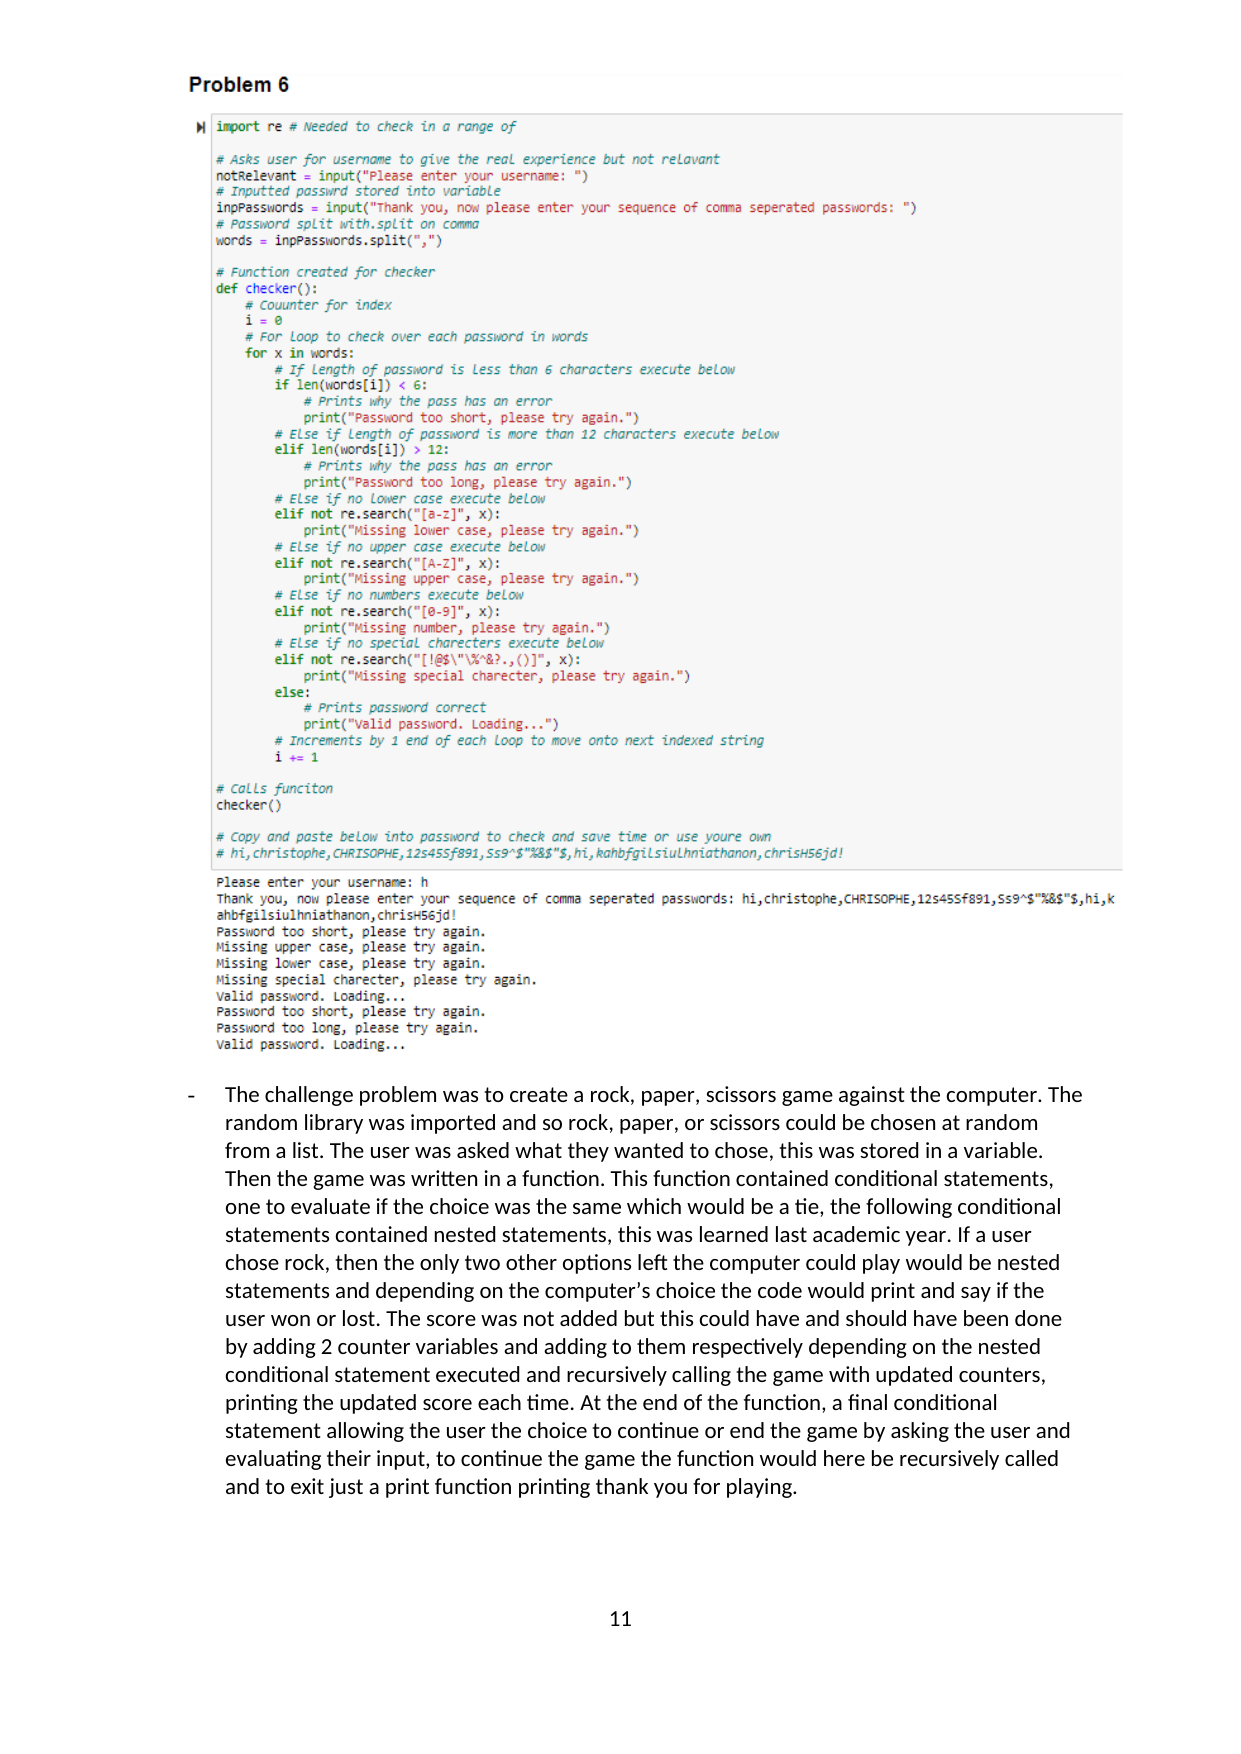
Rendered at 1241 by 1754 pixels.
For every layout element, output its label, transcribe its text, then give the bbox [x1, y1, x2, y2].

list The challenge problem was to create a rock, paper, scissors game against the computer. The random library was imported and so rock, paper, or scissors could be chosen at random from a list. The user was asked what they wanted to chose, this was stored in a variable. Then the game was written in a function. This function contained conditional statements, one to evaluate if the choice was the same which would be a tie, the following conditional statements contained nested statements, this was learned last academic year. If a user chose rock, then the only two other options left the computer could play would be nested statements and depending on the computer’s choice the code would print and say if the user won or lost. The score was not added but this could have and should have been done by adding 2 counter variables and adding to them respectively depending on the nested conditional statement executed and recursively calling the game with updated counters, printing the updated score each time. At the end of the function, a final conditional statement allowing the user the choice to continue or end the game by asking the user and evaluating their input, to continue the game the function would here be recursively called and to exit just a print function printing thank you for playing. [187, 1080, 1090, 1501]
